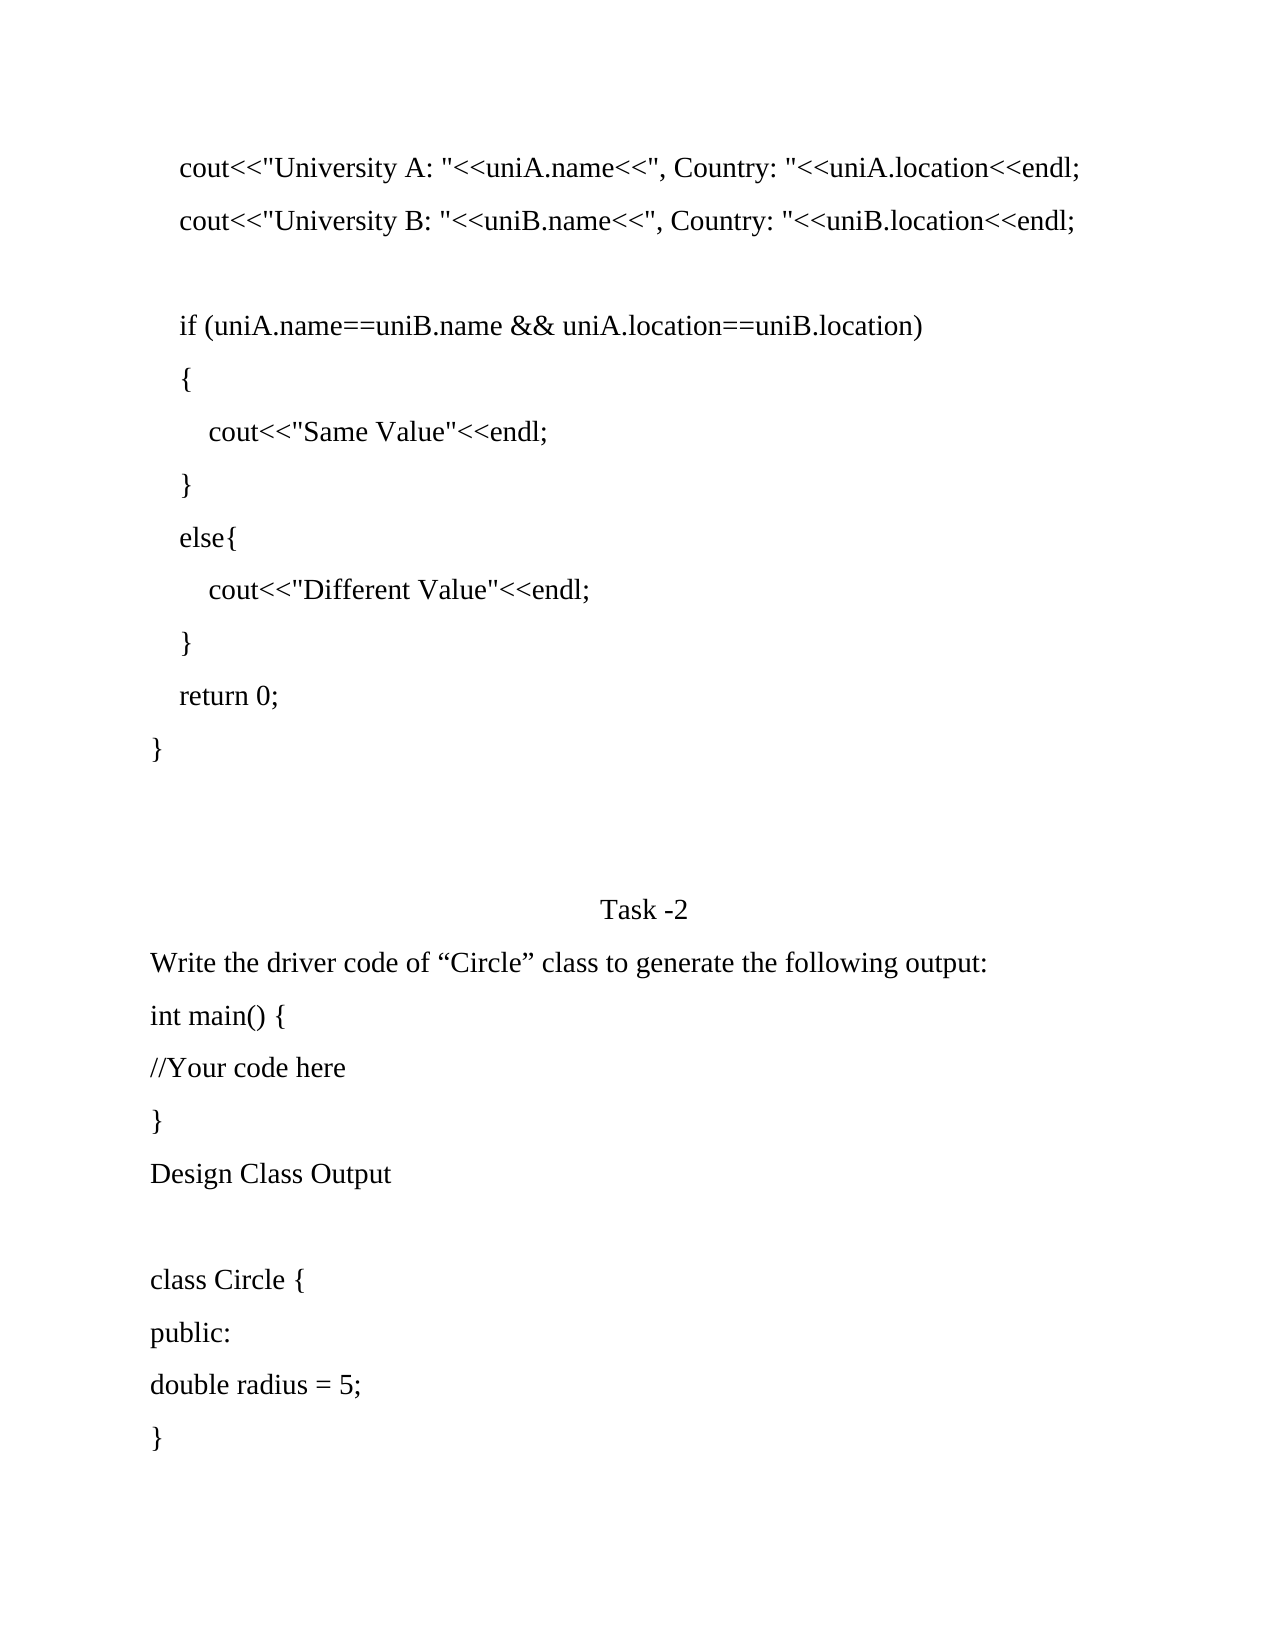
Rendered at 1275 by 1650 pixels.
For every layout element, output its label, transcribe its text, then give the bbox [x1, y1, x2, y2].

text } [150, 1103, 1125, 1137]
text } [150, 467, 1125, 500]
text cout<<"University A: "<<uniA.name<<", Country: "<<uniA.location<<endl; [150, 150, 1125, 183]
text Write the driver code of “Circle” class to generate the following output: [150, 945, 1125, 978]
text if (uniA.name==uniB.name && uniA.location==uniB.location) [150, 308, 1125, 342]
text double radius = 5; [150, 1367, 1125, 1401]
text public: [150, 1315, 1125, 1348]
text cout<<"Same Value"<<endl; [150, 414, 1125, 448]
text } [150, 625, 1125, 659]
text return 0; [150, 678, 1125, 712]
text else{ [150, 520, 1125, 553]
text class Circle { [150, 1262, 1125, 1295]
text //Your code here [150, 1051, 1125, 1084]
text } [150, 1420, 1125, 1454]
text { [150, 361, 1125, 395]
text cout<<"University B: "<<uniB.name<<", Country: "<<uniB.location<<endl; [150, 203, 1125, 236]
text } [150, 731, 1125, 837]
text int main() { [150, 998, 1125, 1031]
text Design Class Output [150, 1156, 1125, 1190]
text cout<<"Different Value"<<endl; [150, 572, 1125, 606]
text Task -2 [600, 856, 1125, 926]
